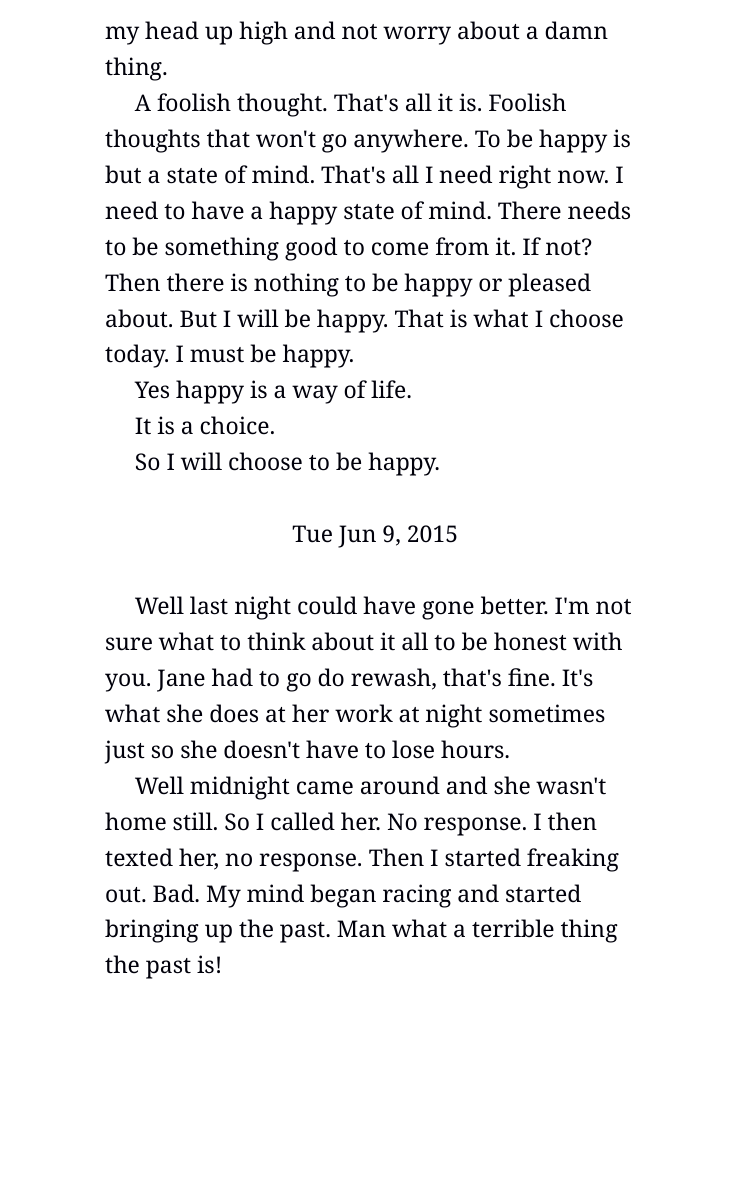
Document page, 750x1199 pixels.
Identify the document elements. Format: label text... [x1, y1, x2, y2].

text Well last night could have gone better. I'm not sure what to think about it all to be honest with you. Jane had to go do rewash, that's fine. It's what she does at her work at night sometimes just so she doesn't have to lose hours. [105, 590, 645, 765]
text Yes happy is a way of life. [105, 374, 645, 406]
text It is a choice. [105, 410, 645, 442]
text So I will choose to be happy. [105, 446, 645, 477]
text Well midnight came around and she wasn't home still. So I called her. No response. I then texted her, no response. Then I started freaking out. Bad. My mind began racing and started bringing up the past. Man what a terrible thing the past is! [105, 770, 645, 981]
text Tue Jun 9, 2015 [105, 518, 645, 549]
text my head up high and not worry about a damn thing. [105, 15, 645, 82]
text A foolish thought. That's all it is. Foolish thoughts that won't go anywhere. To be happy is but a state of mind. That's all I need right now. I need to have a happy state of mind. There needs to be something good to come from it. If not? Then there is nothing to be happy or pleased about. But I will be happy. That is what I choose today. I must be happy. [105, 87, 645, 370]
